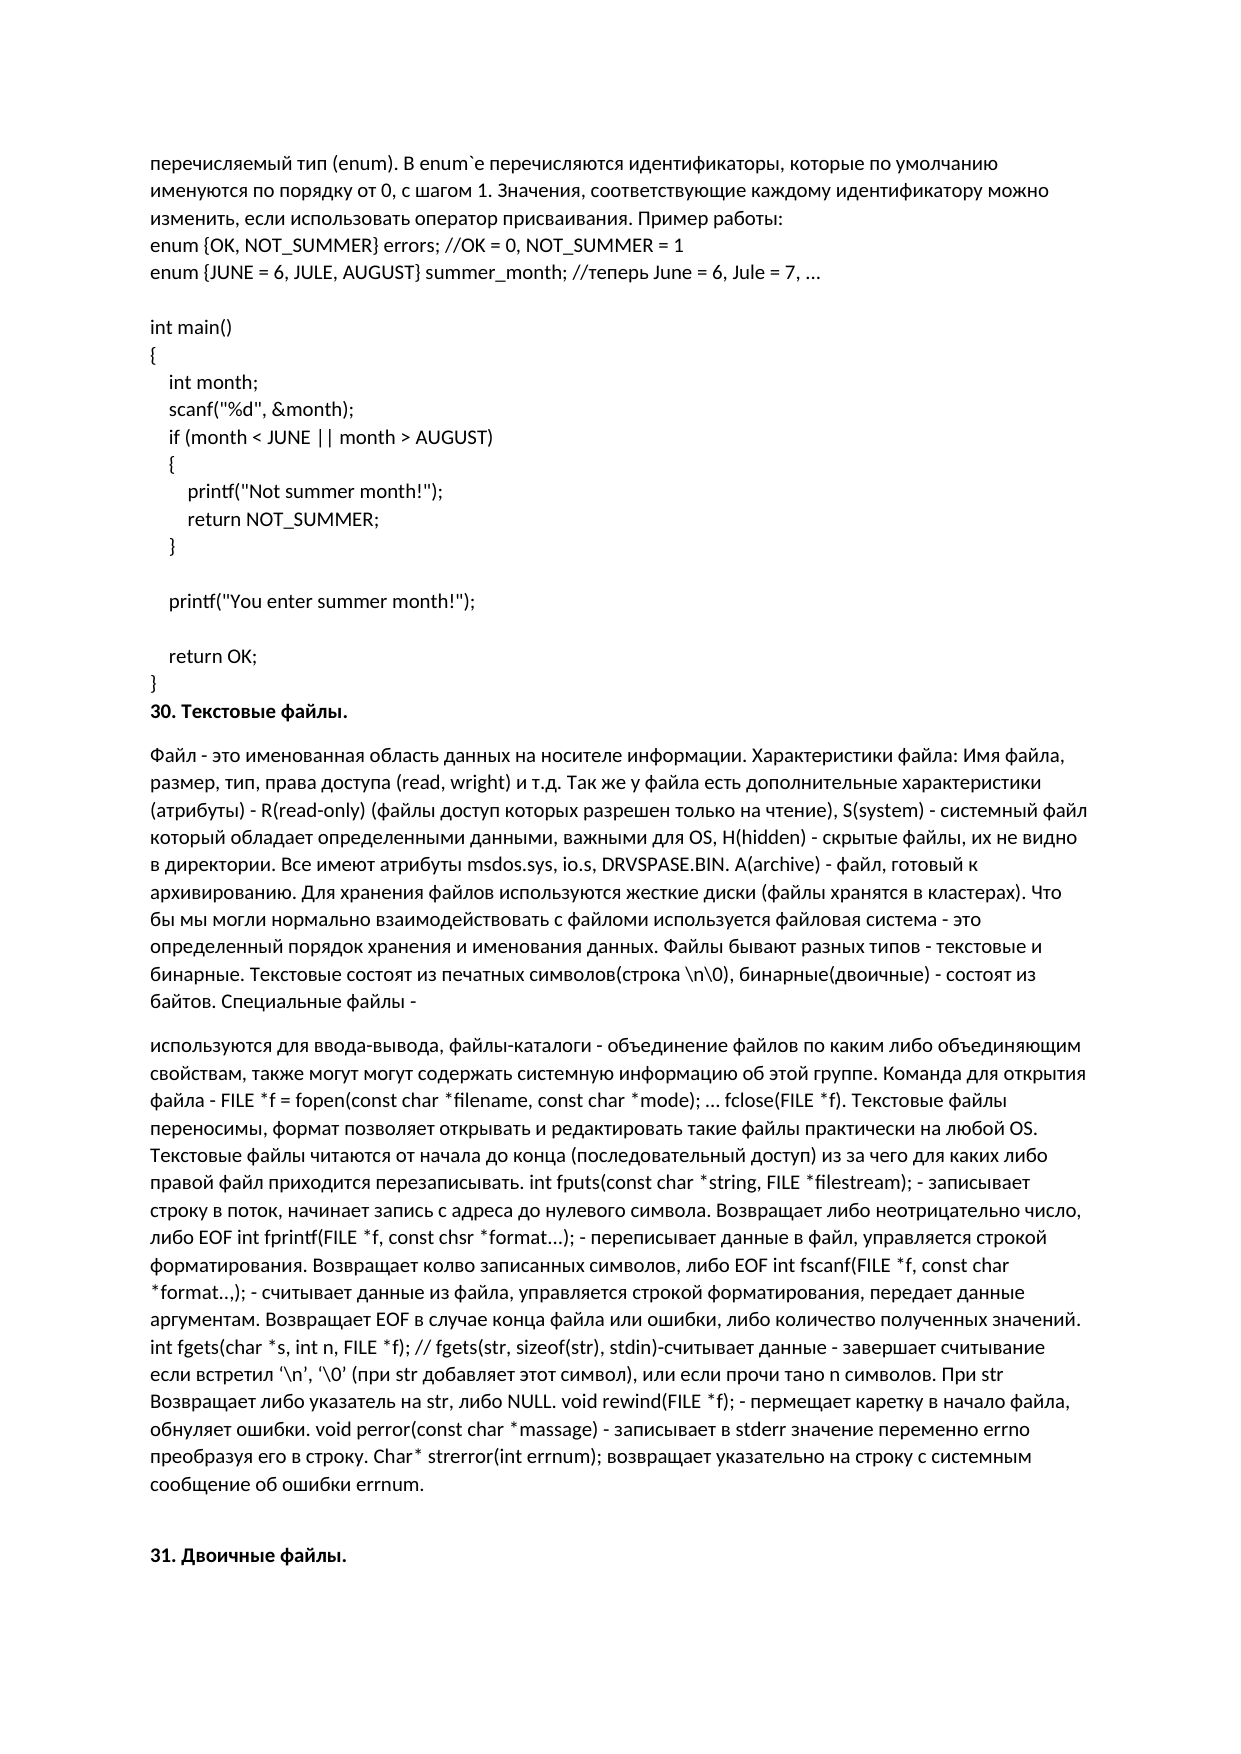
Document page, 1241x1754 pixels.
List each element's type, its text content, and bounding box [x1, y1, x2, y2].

text 30. Текстовые файлы. [150, 698, 1090, 723]
text return NOT_SUMMER; [150, 506, 1090, 532]
text return OK; [150, 643, 1090, 668]
text int main() [150, 314, 1090, 340]
text } [150, 671, 1090, 696]
text int month; [150, 369, 1090, 394]
text enum {JUNE = 6, JULE, AUGUST} summer_month; //теперь June = 6, Jule = 7, ... [150, 259, 1090, 285]
text enum {OK, NOT_SUMMER} errors; //OK = 0, NOT_SUMMER = 1 [150, 232, 1090, 258]
text { [150, 451, 1090, 477]
text перечисляемый тип (enum). В enum`е перечисляются идентификаторы, которые по умолчанию именуются по порядку от 0, с шагом 1. Значения, соответствующие каждому идентификатору можно изменить, если использовать оператор присваивания. Пример работы: [150, 150, 1090, 230]
text scanf("%d", &month); [150, 397, 1090, 422]
text printf("You enter summer month!"); [150, 588, 1090, 614]
text } [150, 533, 1090, 559]
text if (month < JUNE || month > AUGUST) [150, 424, 1090, 449]
text Файл - это именованная область данных на носителе информации. Характеристики файла: Имя файла, размер, тип, права доступа (read, wright) и т.д. Так же у файла есть дополнительные характеристики (атрибуты) - R(read-only) (файлы доступ которых разрешен только на чтение), S(system) - системный файл который обладает определенными данными, важными для OS, H(hidden) - скрытые файлы, их не видно в директории. Все имеют атрибуты msdos.sys, io.s, DRVSPASE.BIN. A(archive) - файл, готовый к архивированию. Для хранения файлов используются жесткие диски (файлы хранятся в кластерах). Что бы мы могли нормально взаимодействовать с файломи используется файловая система - это определенный порядок хранения и именования данных. Файлы бывают разных типов - текстовые и бинарные. Текстовые состоят из печатных символов(строка \n\0), бинарные(двоичные) - состоят из байтов. Специальные файлы - [150, 742, 1090, 1014]
text используются для ввода-вывода, файлы-каталоги - объединение файлов по каким либо объединяющим свойствам, также могут могут содержать системную информацию об этой группе. Команда для открытия файла - FILE *f = fopen(const char *filename, const char *mode); … fclose(FILE *f). Текстовые файлы переносимы, формат позволяет открывать и редактировать такие файлы практически на любой OS. Текстовые файлы читаются от начала до конца (последовательный доступ) из за чего для каких либо правой файл приходится перезаписывать. int fputs(const char *string, FILE *filestream); - записывает строку в поток, начинает запись с адреса до нулевого символа. Возвращает либо неотрицательно число, либо EOF int fprintf(FILE *f, const chsr *format...); - переписывает данные в файл, управляется строкой форматирования. Возвращает колво записанных символов, либо EOF int fscanf(FILE *f, const char *format..,); - считывает данные из файла, управляется строкой форматирования, передает данные аргументам. Возвращает EOF в случае конца файла или ошибки, либо количество полученных значений. int fgets(char *s, int n, FILE *f); // fgets(str, sizeof(str), stdin)-считывает данные - завершает считывание если встретил ‘\n’, ‘\0’ (при str добавляет этот символ), или если прочи тано n символов. При str Возвращает либо указатель на str, либо NULL. void rewind(FILE *f); - пермещает каретку в начало файла, обнуляет ошибки. void perror(const char *massage) - записывает в stderr значение переменно errno преобразуя его в строку. Char* strerror(int errnum); возвращает указательно на строку с системным сообщение об ошибки errnum. [150, 1033, 1090, 1496]
text 31. Двоичные файлы. [150, 1542, 1090, 1568]
text { [150, 342, 1090, 367]
text printf("Not summer month!"); [150, 479, 1090, 504]
